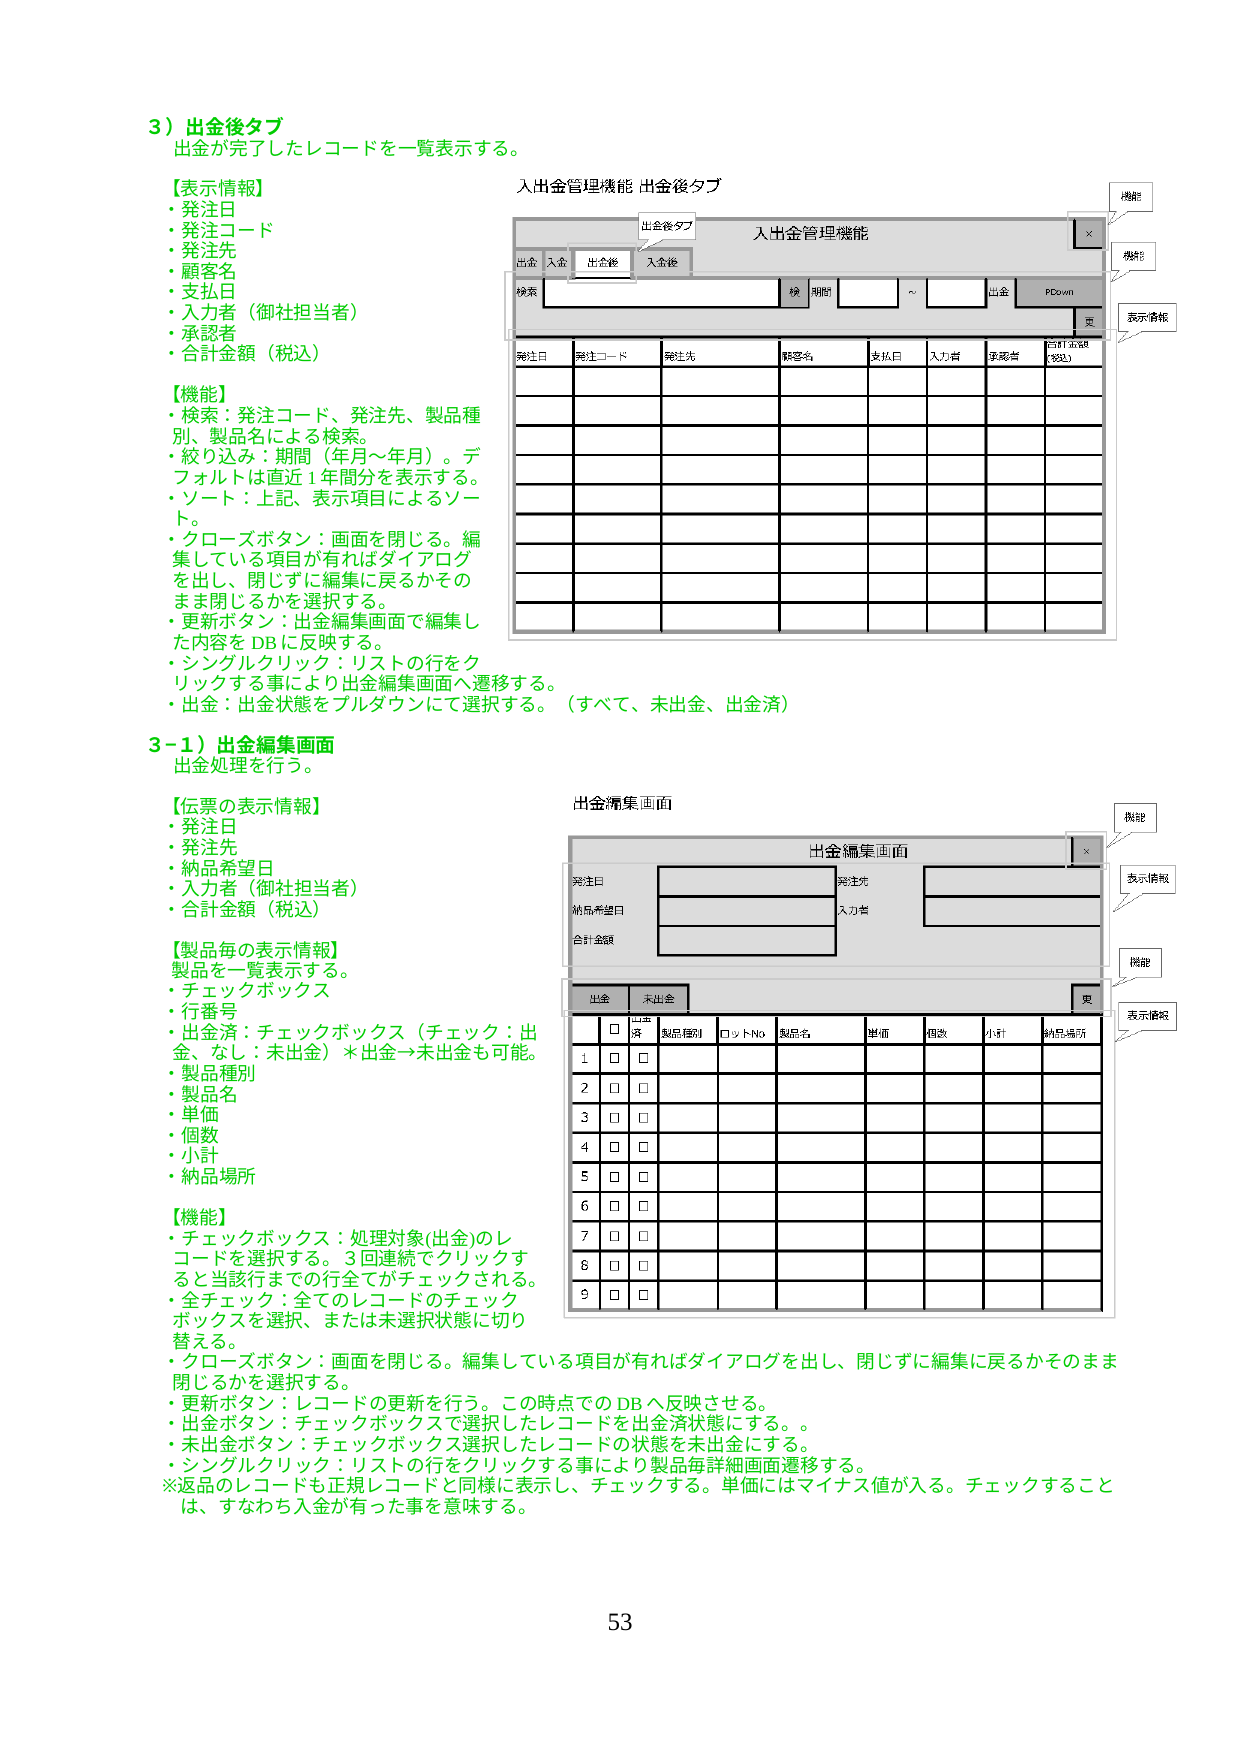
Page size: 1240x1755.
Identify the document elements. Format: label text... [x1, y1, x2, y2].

text ３）出金後タブ [146, 118, 1121, 139]
text ・行番号 [163, 1002, 542, 1023]
text 【機能】 [162, 1208, 542, 1229]
text ・合計金額（税込） [162, 344, 485, 365]
text ・納品希望日 [163, 858, 542, 879]
text ・発注先 [163, 838, 542, 858]
text 【伝票の表示情報】 [162, 796, 542, 817]
picture [542, 793, 1197, 1337]
text ・クローズボタン：画面を閉じる。編集している項目が有ればダイアログを出し、閉じずに編集に戻るかそのまま閉じるかを選択する。 [163, 1352, 1121, 1394]
picture [485, 176, 1195, 660]
text ・発注コード [162, 221, 485, 241]
text ・出金済：チェックボックス（チェック：出金、なし：未出金）＊出金→未出金も可能。 [163, 1023, 542, 1064]
text ・個数 [163, 1126, 542, 1146]
text ・顧客名 [162, 262, 485, 282]
text ・シングルクリック：リストの行をクリックする事により製品毎詳細画面遷移する。 [163, 1456, 1121, 1476]
text ・入力者（御社担当者） [162, 303, 485, 324]
text ・更新ボタン：出金編集画面で編集した内容をDBに反映する。 [162, 612, 485, 653]
text ・チェックボックス [162, 981, 542, 1002]
text ・発注先 [162, 241, 485, 262]
text ３−１）出金編集画面 [146, 735, 1121, 756]
text ・出金：出金状態をプルダウンにて選択する。（すべて、未出金、出金済） [162, 695, 1121, 715]
text ・支払日 [162, 282, 485, 303]
text ・入力者（御社担当者） [163, 879, 542, 900]
text ・絞り込み：期間（年月～年月）。デフォルトは直近1年間分を表示する。 [162, 447, 485, 488]
text 出金処理を行う。 [162, 756, 1121, 776]
text ・合計金額（税込） [163, 900, 542, 920]
text ・納品場所 [163, 1167, 542, 1188]
text 【表示情報】 [162, 179, 485, 200]
text ・発注日 [163, 817, 542, 838]
text ・全チェック：全てのレコードのチェックボックスを選択、または未選択状態に切り替える。 [162, 1291, 1121, 1352]
text ・検索：発注コード、発注先、製品種別、製品名による検索。 [162, 406, 485, 447]
text ・製品種別 [163, 1064, 542, 1084]
text ・未出金ボタン：チェックボックス選択したレコードの状態を未出金にする。 [163, 1435, 1121, 1456]
text ・ソート：上記、表示項目によるソート。 [162, 488, 485, 530]
text ・チェックボックス：処理対象(出金)のレコードを選択する。３回連続でクリックすると当該行までの行全てがチェックされる。 [163, 1229, 542, 1291]
text ・小計 [163, 1146, 542, 1167]
text ・承認者 [162, 324, 485, 344]
text ・製品名 [163, 1084, 542, 1105]
text ・単価 [163, 1105, 542, 1126]
text 【製品毎の表示情報】 [162, 941, 542, 961]
text ・更新ボタン：レコードの更新を行う。この時点でのDBへ反映させる。 [163, 1394, 1121, 1414]
text 出金が完了したレコードを一覧表示する。 [162, 139, 1121, 159]
text ・発注日 [162, 200, 485, 221]
text ・出金ボタン：チェックボックスで選択したレコードを出金済状態にする。。 [163, 1414, 1121, 1435]
text ・シングルクリック：リストの行をクリックする事により出金編集画面へ遷移する。 [162, 653, 1121, 695]
text ・クローズボタン：画面を閉じる。編集している項目が有ればダイアログを出し、閉じずに編集に戻るかそのまま閉じるかを選択する。 [162, 530, 485, 612]
text 製品を一覧表示する。 [171, 961, 542, 981]
text ※返品のレコードも正規レコードと同様に表示し、チェックする。単価にはマイナス値が入る。チェックすることは、すなわち入金が有った事を意味する。 [162, 1476, 1121, 1517]
text 【機能】 [162, 385, 485, 406]
